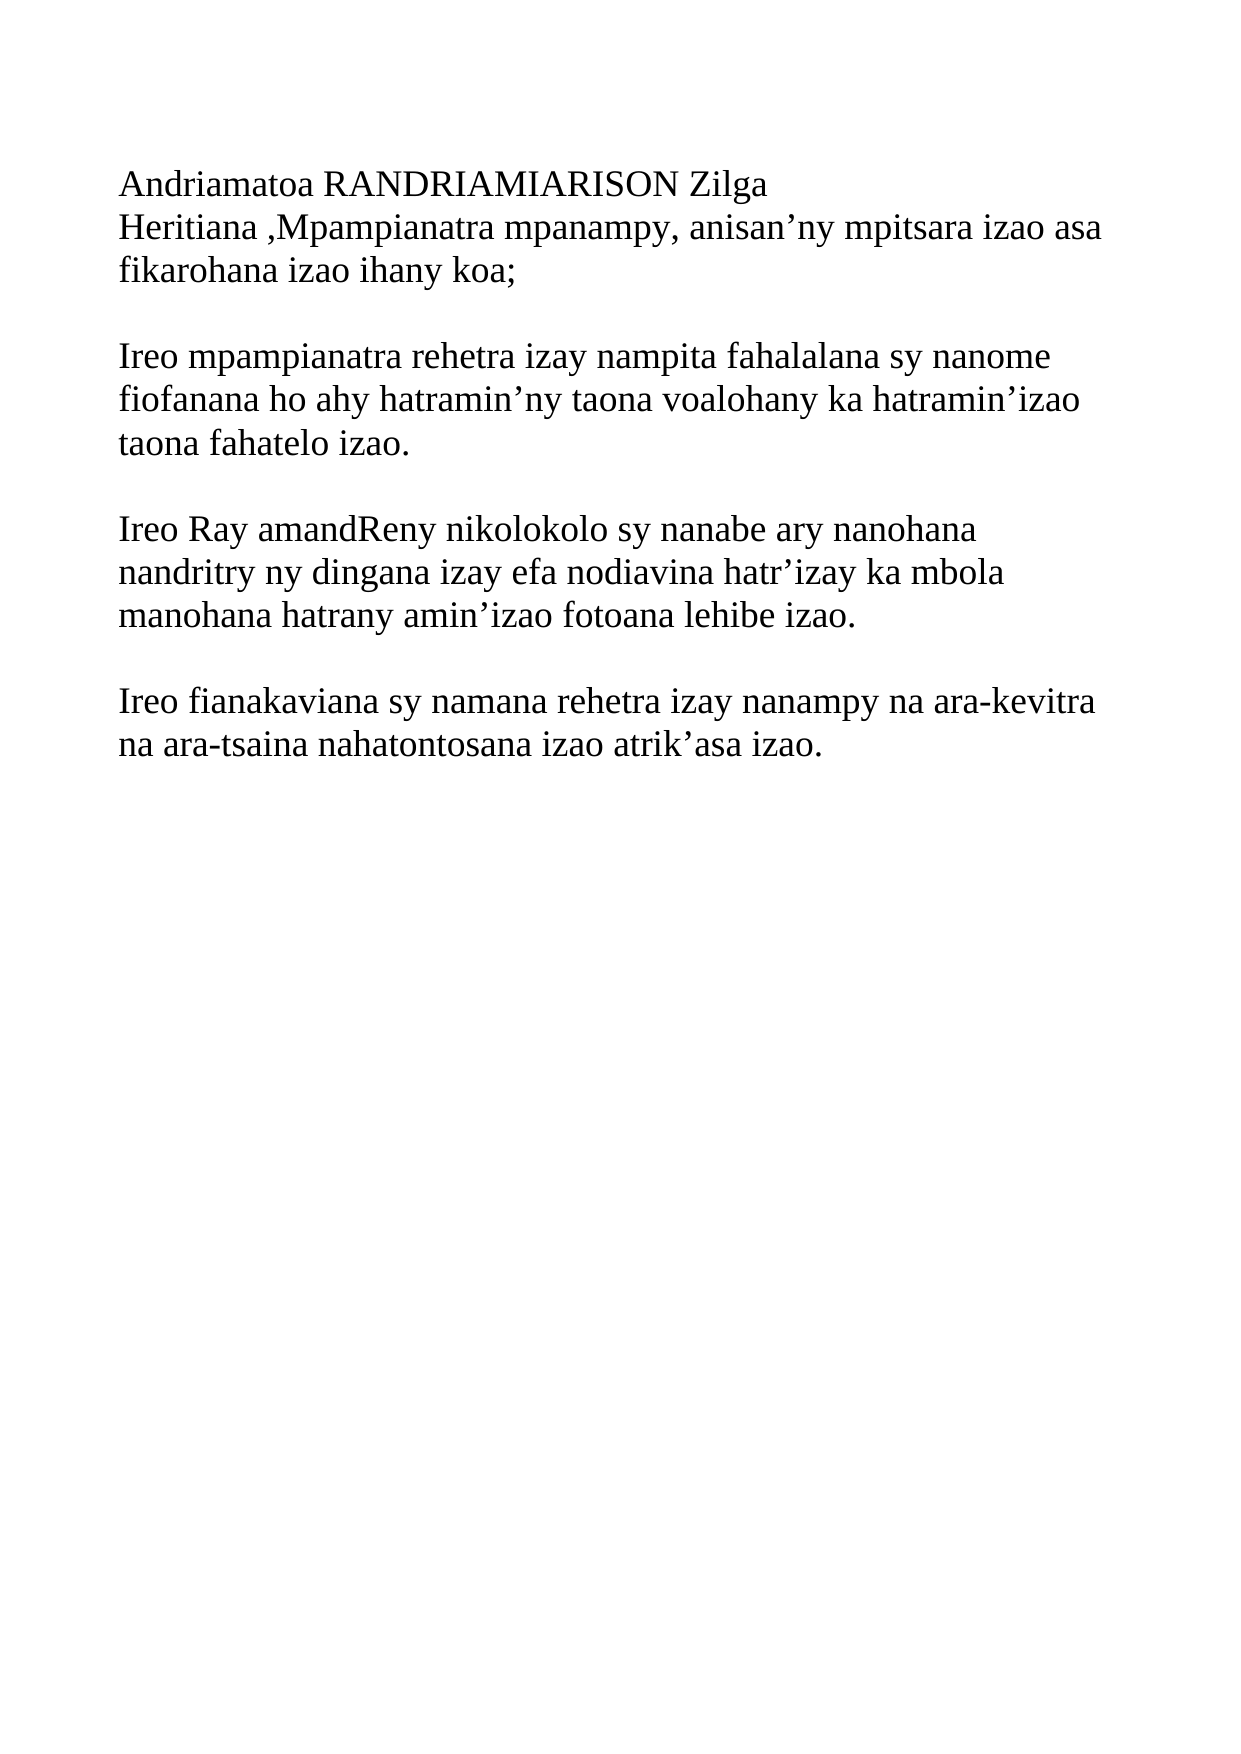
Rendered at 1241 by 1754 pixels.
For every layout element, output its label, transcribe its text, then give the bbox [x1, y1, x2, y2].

text Ireo mpampianatra rehetra izay nampita fahalalana sy nanome fiofanana ho ahy hatramin’ny taona voalohany ka hatramin’izao taona fahatelo izao. [118, 334, 1122, 463]
text Andriamatoa RANDRIAMIARISON Zilga Heritiana ,Mpampianatra mpanampy, anisan’ny mpitsara izao asa fikarohana izao ihany koa; [118, 161, 1122, 291]
text Ireo fianakaviana sy namana rehetra izay nanampy na ara-kevitra na ara-tsaina nahatontosana izao atrik’asa izao. [118, 679, 1122, 765]
text Ireo Ray amandReny nikolokolo sy nanabe ary nanohana nandritry ny dingana izay efa nodiavina hatr’izay ka mbola manohana hatrany amin’izao fotoana lehibe izao. [118, 506, 1122, 636]
